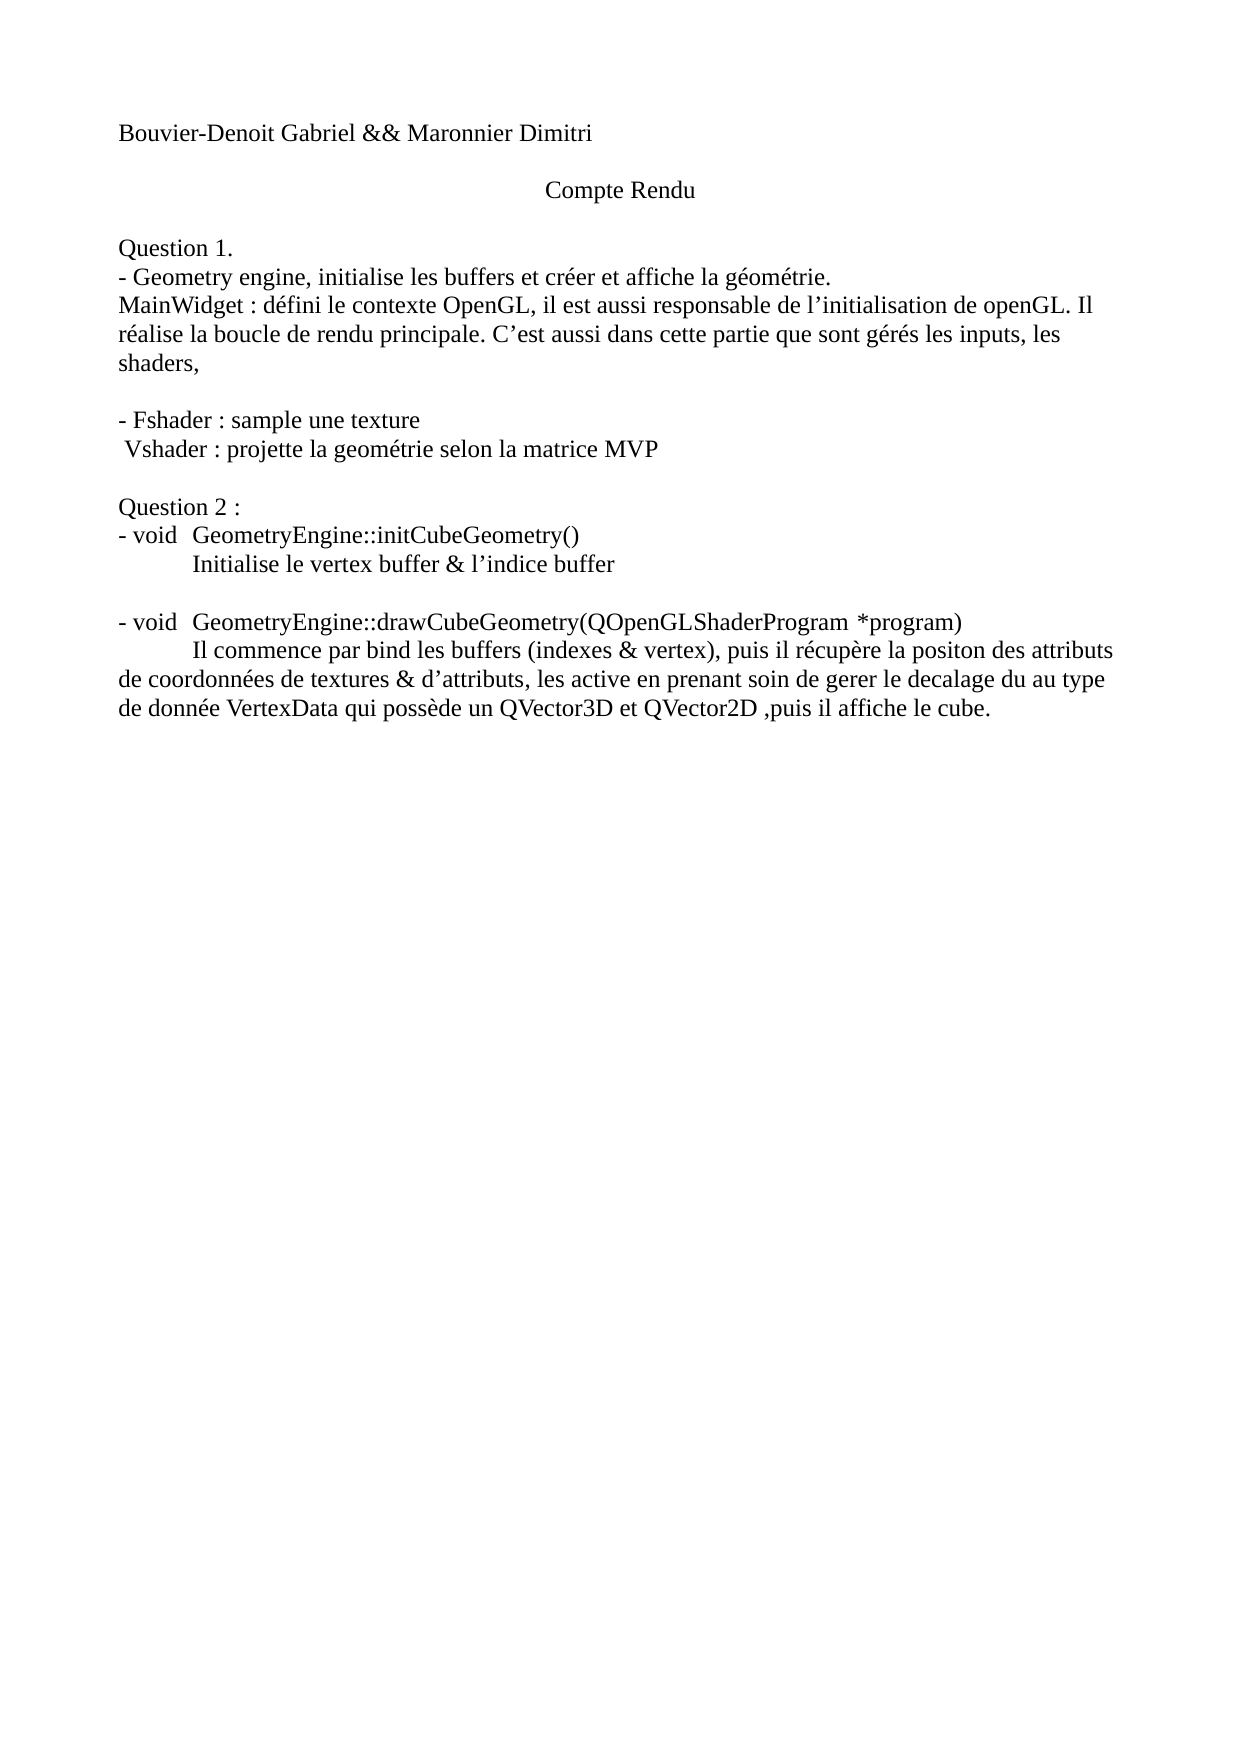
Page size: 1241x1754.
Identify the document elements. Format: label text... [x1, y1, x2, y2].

text - Fshader : sample une texture [118, 406, 1122, 434]
text MainWidget : défini le contexte OpenGL, il est aussi responsable de l’initialisation de openGL. Il réalise la boucle de rendu principale. C’est aussi dans cette partie que sont gérés les inputs, les shaders, [118, 291, 1122, 377]
text - void GeometryEngine::drawCubeGeometry(QOpenGLShaderProgram *program) [118, 607, 1122, 636]
text Initialise le vertex buffer & l’indice buffer [118, 549, 1122, 578]
text - void GeometryEngine::initCubeGeometry() [118, 521, 1122, 549]
text Bouvier-Denoit Gabriel && Maronnier Dimitri [118, 118, 1122, 147]
text - Geometry engine, initialise les buffers et créer et affiche la géométrie. [118, 262, 1122, 291]
text Vshader : projette la geométrie selon la matrice MVP [118, 434, 1122, 463]
text Il commence par bind les buffers (indexes & vertex), puis il récupère la positon des attributs de coordonnées de textures & d’attributs, les active en prenant soin de gerer le decalage du au type de donnée VertexData qui possède un QVector3D et QVector2D ,puis il affiche le cube. [118, 636, 1122, 722]
text Question 2 : [118, 492, 1122, 521]
text Question 1. [118, 233, 1122, 262]
text Compte Rendu [118, 176, 1122, 204]
